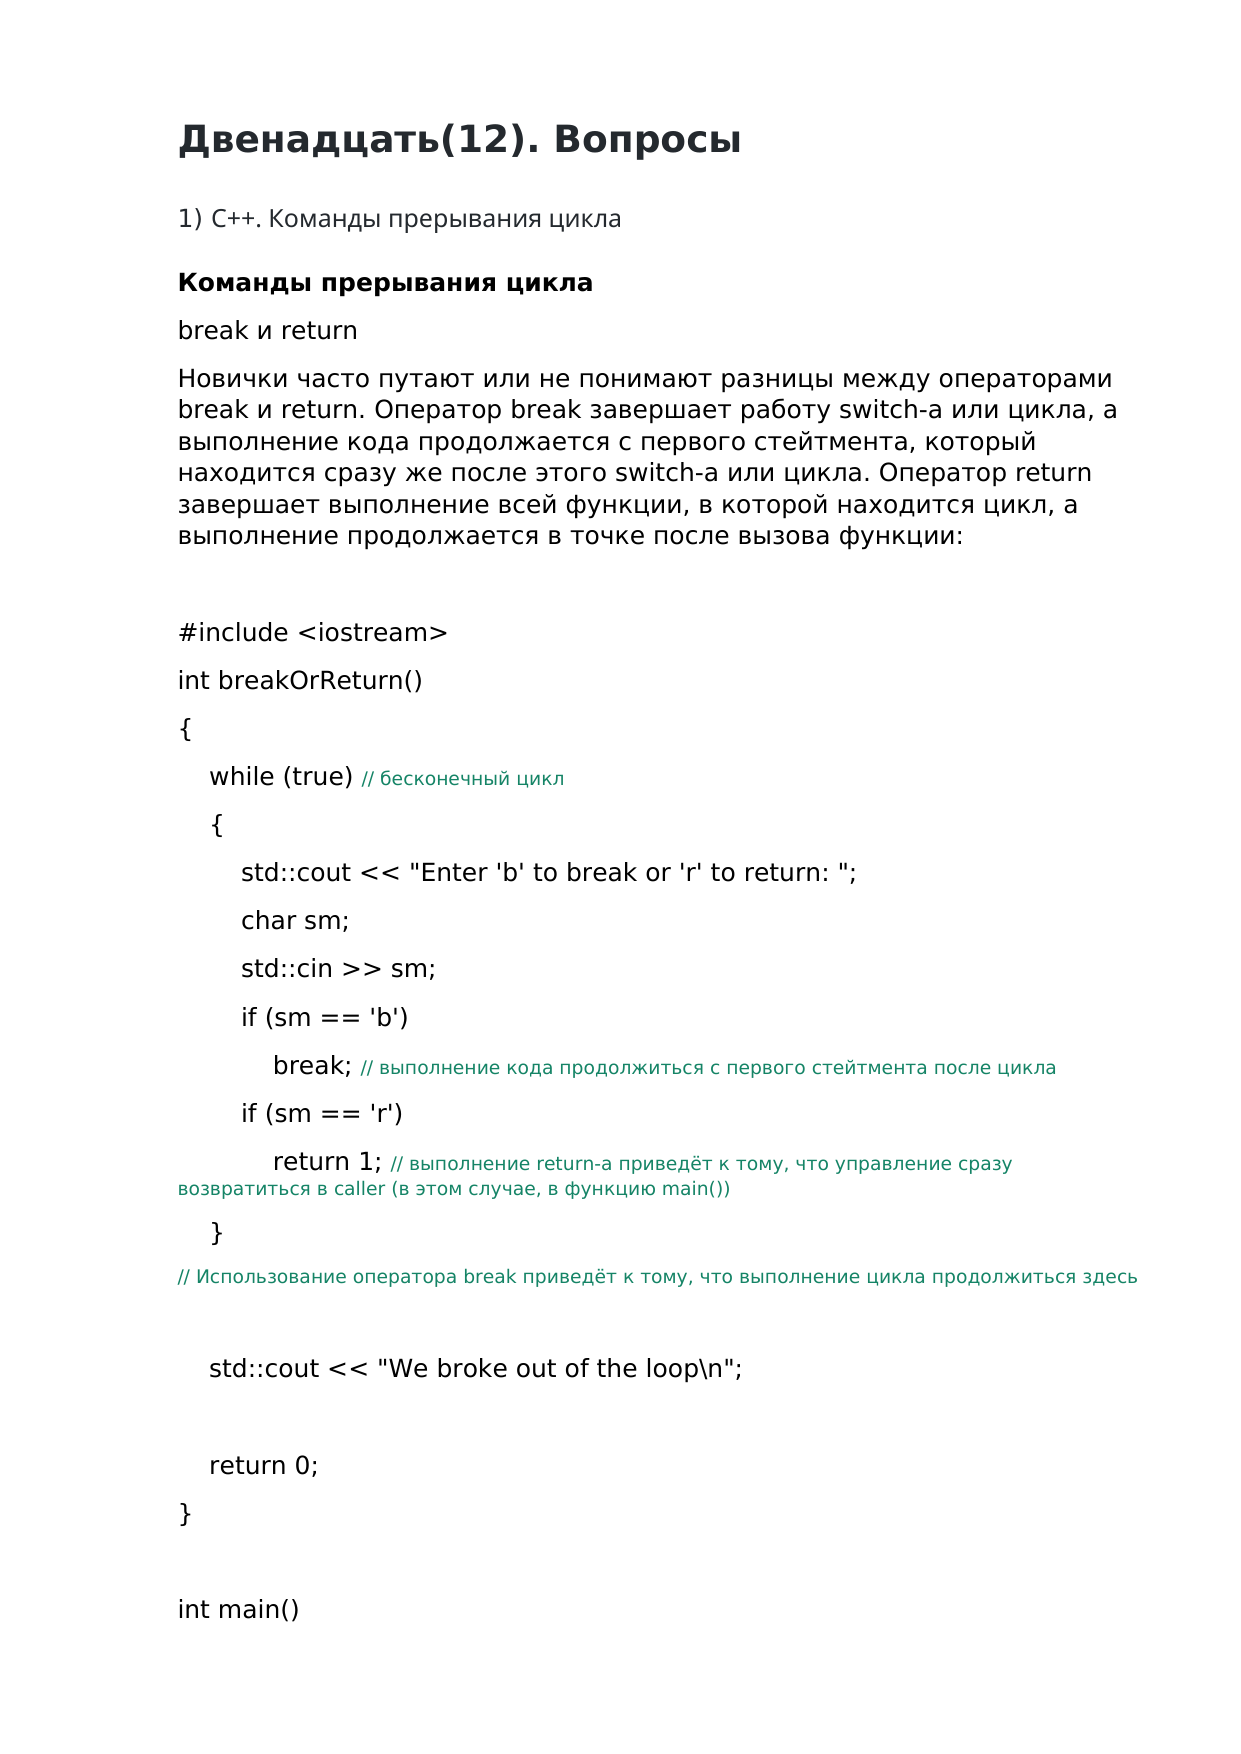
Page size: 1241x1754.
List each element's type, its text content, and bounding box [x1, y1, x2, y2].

text Новички часто путают или не понимают разницы между операторами break и return. Оператор break завершает работу switch-а или цикла, а выполнение кода продолжается с первого стейтмента, который находится сразу же после этого switch-а или цикла. Оператор return завершает выполнение всей функции, в которой находится цикл, а выполнение продолжается в точке после вызова функции: [177, 364, 1152, 551]
text std::cout << "We broke out of the loop\n"; [177, 1354, 1152, 1384]
text while (true) // бесконечный цикл [177, 762, 1152, 791]
text { [177, 714, 1152, 743]
text std::cout << "Enter 'b' to break or 'r' to return: "; [177, 858, 1152, 887]
text return 0; [177, 1451, 1152, 1480]
text Двенадцать(12). Вопросы [177, 118, 1152, 162]
text return 1; // выполнение return-а приведёт к тому, что управление сразу возвратиться в caller (в этом случае, в функцию main()) [177, 1147, 1152, 1200]
text break; // выполнение кода продолжиться с первого стейтмента после цикла [177, 1051, 1152, 1080]
text Команды прерывания цикла [177, 268, 1152, 297]
text } [177, 1499, 1152, 1528]
text 1) C++. Команды прерывания цикла [177, 200, 1152, 234]
text // Использование оператора break приведёт к тому, что выполнение цикла продолжиться здесь [177, 1266, 1152, 1288]
text { [177, 810, 1152, 839]
text break и return [177, 316, 1152, 345]
text char sm; [177, 906, 1152, 936]
text std::cin >> sm; [177, 954, 1152, 984]
text int main() [177, 1595, 1152, 1624]
text #include <iostream> [177, 618, 1152, 647]
text if (sm == 'b') [177, 1003, 1152, 1032]
text } [177, 1218, 1152, 1247]
text if (sm == 'r') [177, 1099, 1152, 1128]
text int breakOrReturn() [177, 666, 1152, 695]
